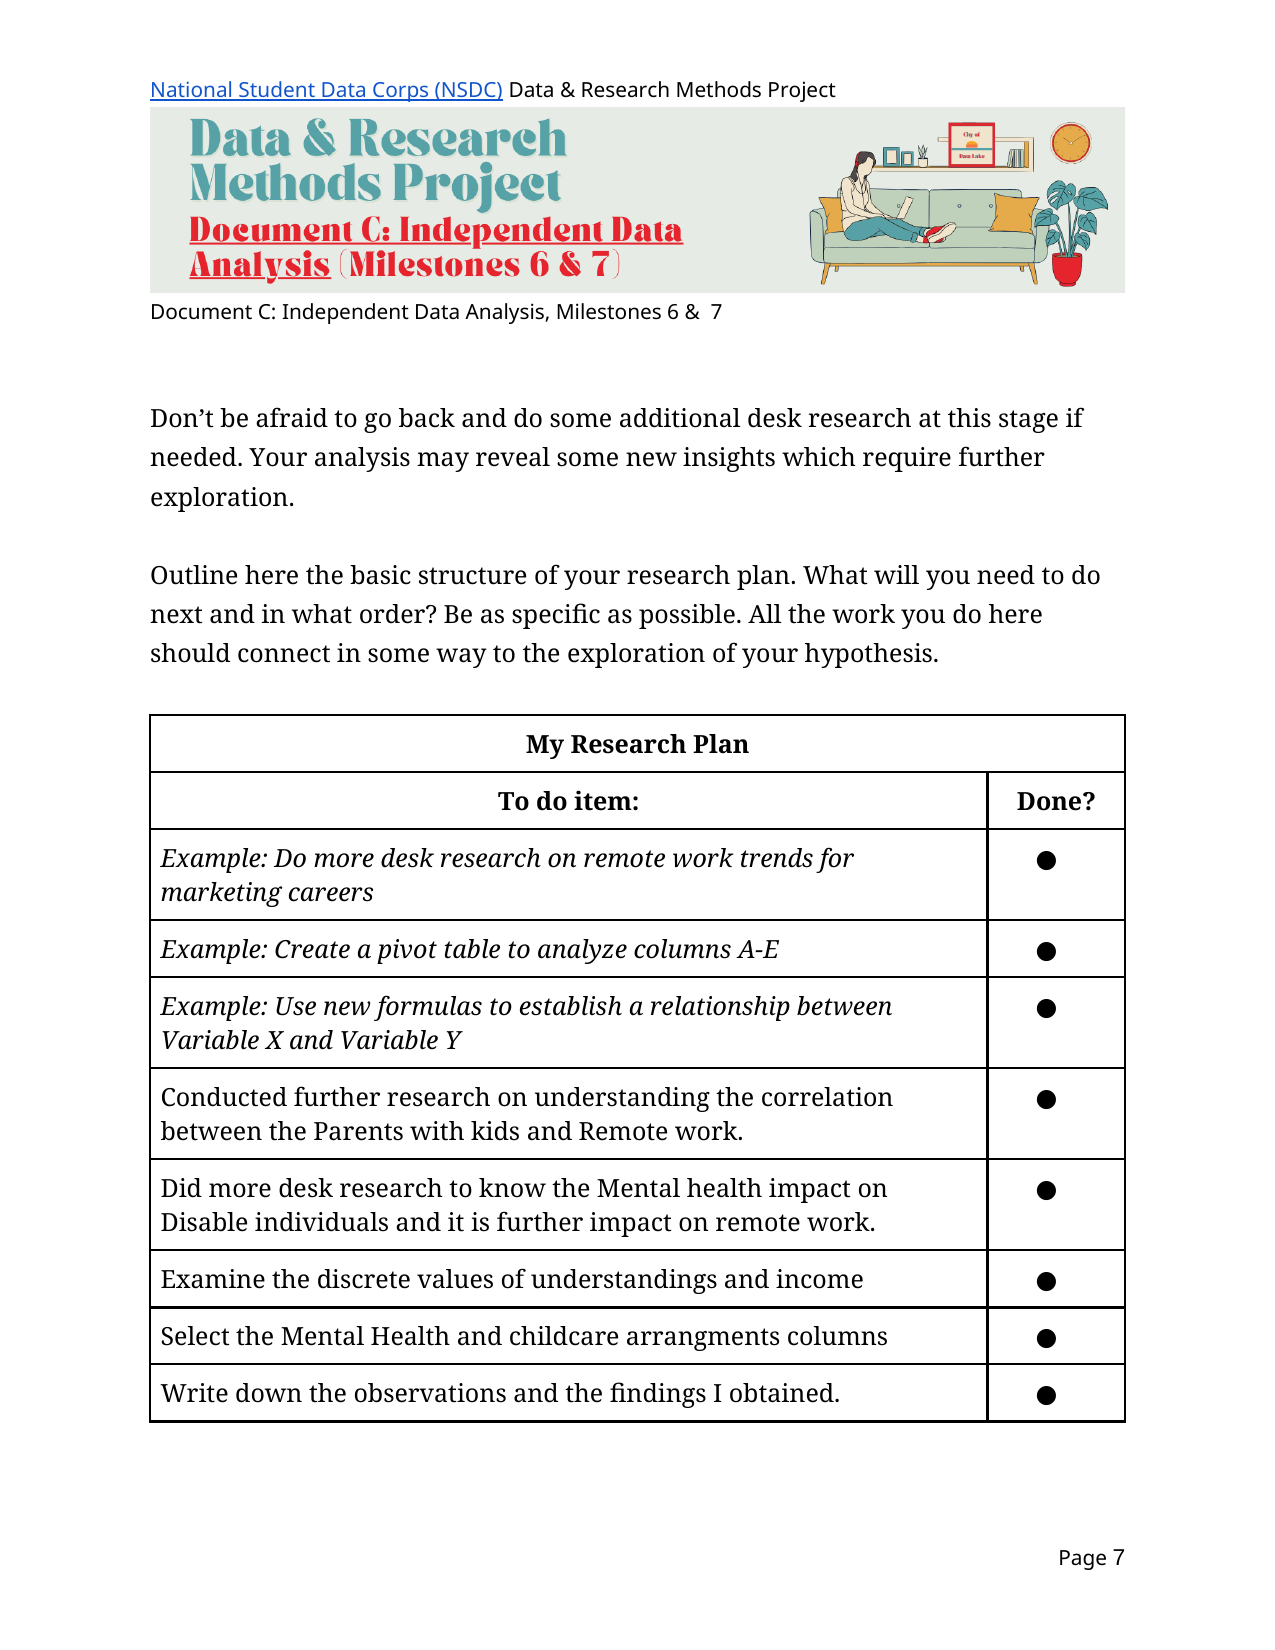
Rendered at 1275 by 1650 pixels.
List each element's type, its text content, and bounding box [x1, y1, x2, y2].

table_cell [989, 1251, 1124, 1306]
text Outline here the basic structure of your research plan. What will you need to do next and in what order? Be as specific as possible. All the work you do here should connect in some way to the exploration of your hypothesis. [150, 558, 1125, 670]
picture [150, 107, 1125, 293]
table_cell [989, 1160, 1124, 1249]
table_header My Research Plan [151, 716, 1124, 771]
table_cell Write down the observations and the findings I obtained. [151, 1365, 986, 1420]
table_cell To do item: [151, 773, 986, 828]
table_cell [989, 978, 1124, 1067]
table_cell Did more desk research to know the Mental health impact on Disable individuals and it is further impact on remote work. [151, 1160, 986, 1249]
table_cell Example: Do more desk research on remote work trends for marketing careers [151, 830, 986, 919]
table_cell [989, 1309, 1124, 1363]
table_cell [989, 921, 1124, 976]
table_cell Done? [989, 773, 1124, 828]
table_cell Examine the discrete values of understandings and income [151, 1251, 986, 1306]
table_cell [989, 1365, 1124, 1420]
table_cell Select the Mental Health and childcare arrangments columns [151, 1309, 986, 1363]
text Don’t be afraid to go back and do some additional desk research at this stage if needed. Your analysis may reveal some new insights which require further exploration. [150, 401, 1125, 513]
table_cell Example: Create a pivot table to analyze columns A-E [151, 921, 986, 976]
table_cell [989, 830, 1124, 919]
table_cell Conducted further research on understanding the correlation between the Parents with kids and Remote work. [151, 1069, 986, 1158]
table_cell Example: Use new formulas to establish a relationship between Variable X and Variable Y [151, 978, 986, 1067]
table_cell [989, 1069, 1124, 1158]
